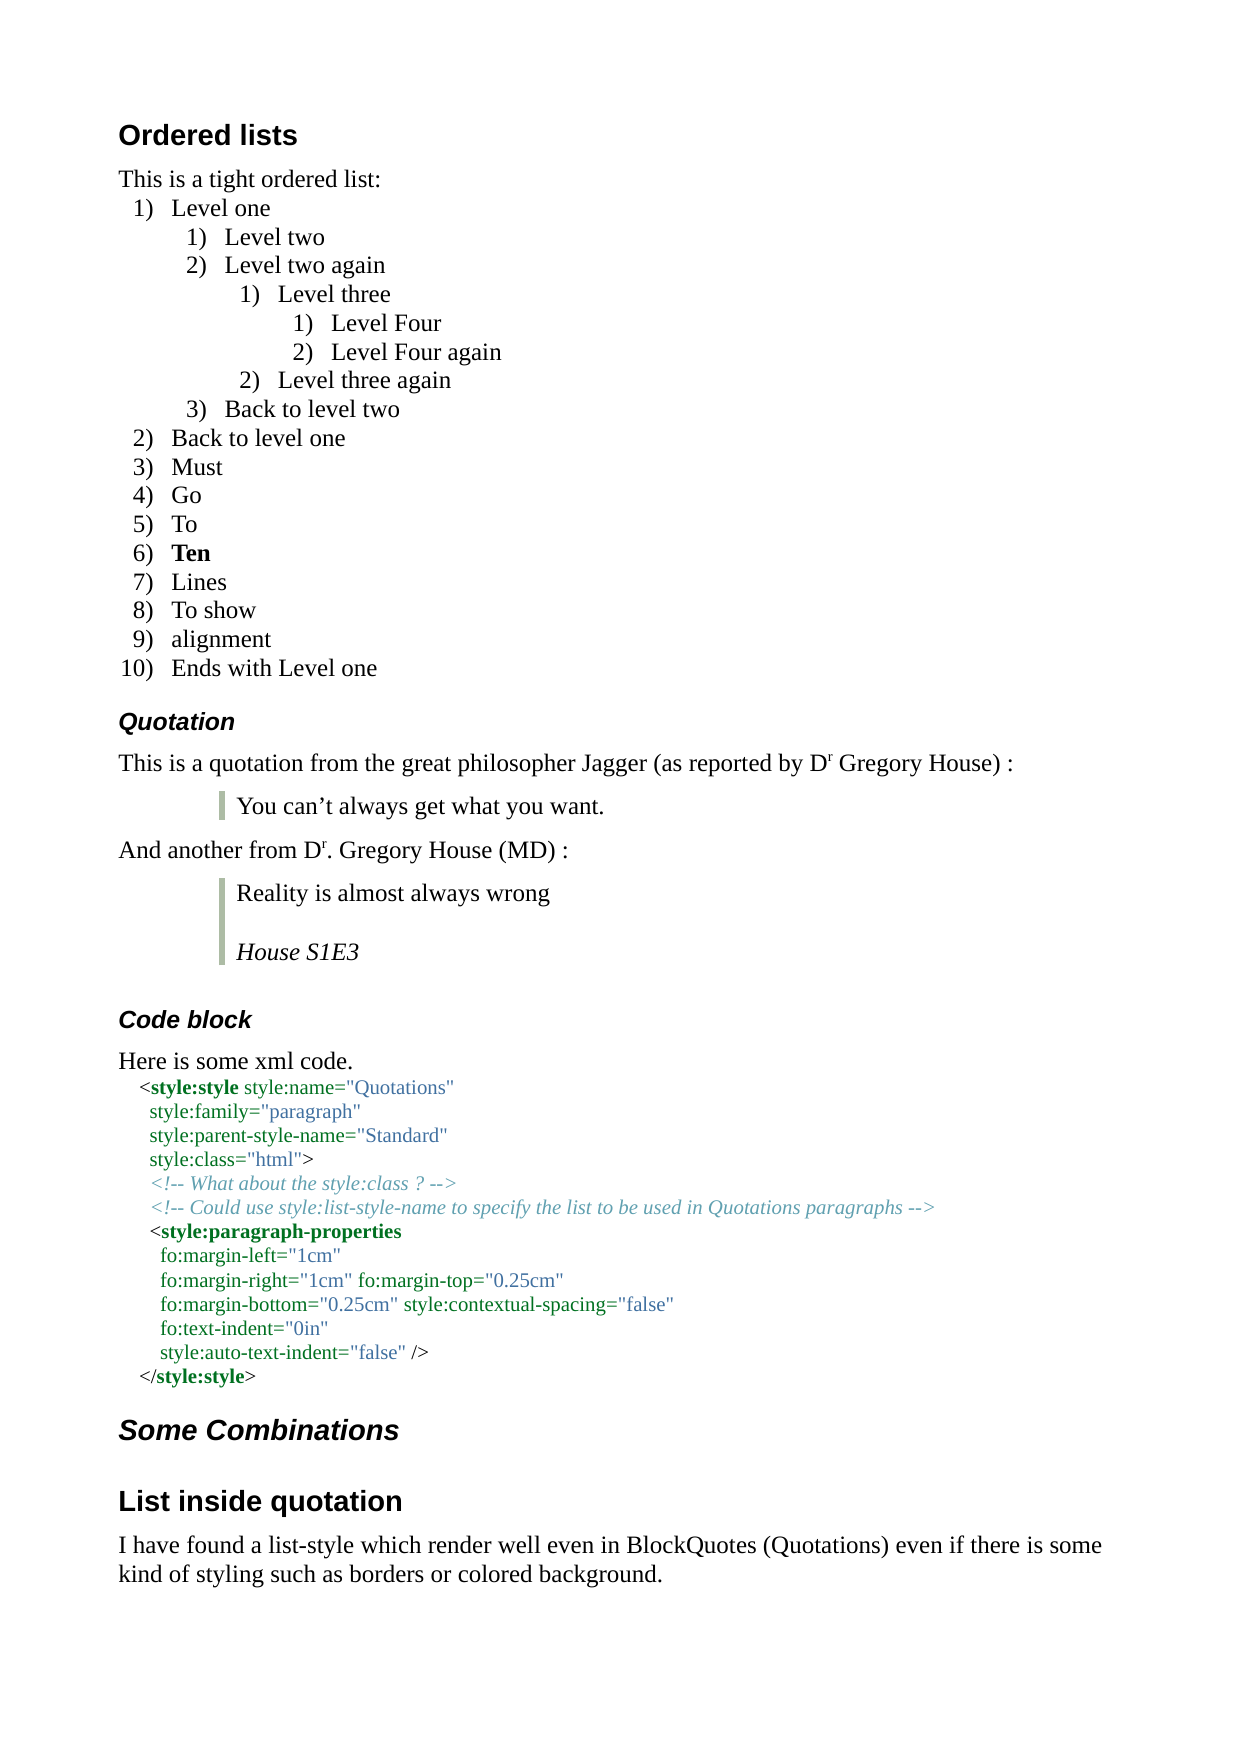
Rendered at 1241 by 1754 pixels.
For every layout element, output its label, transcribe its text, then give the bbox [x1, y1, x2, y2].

text </style:style> [118, 1364, 1122, 1388]
list Level three [118, 279, 1122, 308]
text style:family="paragraph" [118, 1099, 1122, 1123]
text style:auto-text-indent="false" /> [118, 1340, 1122, 1364]
text House S1E3 [225, 937, 1063, 965]
text <!-- What about the style:class ? --> [118, 1171, 1122, 1195]
text fo:margin-left="1cm" [118, 1243, 1122, 1267]
subtitle Code block [118, 1005, 1122, 1034]
subtitle List inside quotation [118, 1484, 1122, 1517]
list alignment [118, 624, 1122, 653]
subtitle Quotation [118, 707, 1122, 735]
text <!-- Could use style:list-style-name to specify the list to be used in Quotations paragraphs --> [118, 1195, 1122, 1219]
list Level two [118, 222, 1122, 250]
text Reality is almost always wrong [225, 878, 1063, 907]
text You can’t always get what you want. [225, 791, 1063, 820]
list Ten [118, 538, 1122, 567]
list Level Four [118, 308, 1122, 337]
list Level two again [118, 250, 1122, 279]
list To show [118, 595, 1122, 624]
text fo:text-indent="0in" [118, 1316, 1122, 1340]
subtitle Ordered lists [118, 118, 1122, 152]
text And another from Dr. Gregory House (MD) : [118, 835, 1122, 863]
text style:class="html"> [118, 1147, 1122, 1171]
text I have found a list-style which render well even in BlockQuotes (Quotations) even if there is some kind of styling such as borders or colored background. [118, 1530, 1122, 1587]
list Level three again [118, 365, 1122, 394]
list To [118, 509, 1122, 538]
text Here is some xml code. [118, 1046, 1122, 1075]
list Lines [118, 567, 1122, 595]
text <style:paragraph-properties [118, 1219, 1122, 1243]
list Level one [118, 193, 1122, 222]
text fo:margin-right="1cm" fo:margin-top="0.25cm" [118, 1267, 1122, 1292]
text style:parent-style-name="Standard" [118, 1123, 1122, 1147]
list Must [118, 452, 1122, 480]
text This is a quotation from the great philosopher Jagger (as reported by Dr Gregory House) : [118, 748, 1122, 776]
list Ends with Level one [118, 653, 1122, 682]
list Go [118, 480, 1122, 509]
list Back to level one [118, 423, 1122, 452]
list Back to level two [118, 394, 1122, 423]
list Level Four again [118, 337, 1122, 365]
text fo:margin-bottom="0.25cm" style:contextual-spacing="false" [118, 1292, 1122, 1316]
text This is a tight ordered list: [118, 164, 1122, 193]
text <style:style style:name="Quotations" [118, 1075, 1122, 1099]
subtitle Some Combinations [118, 1413, 1122, 1446]
